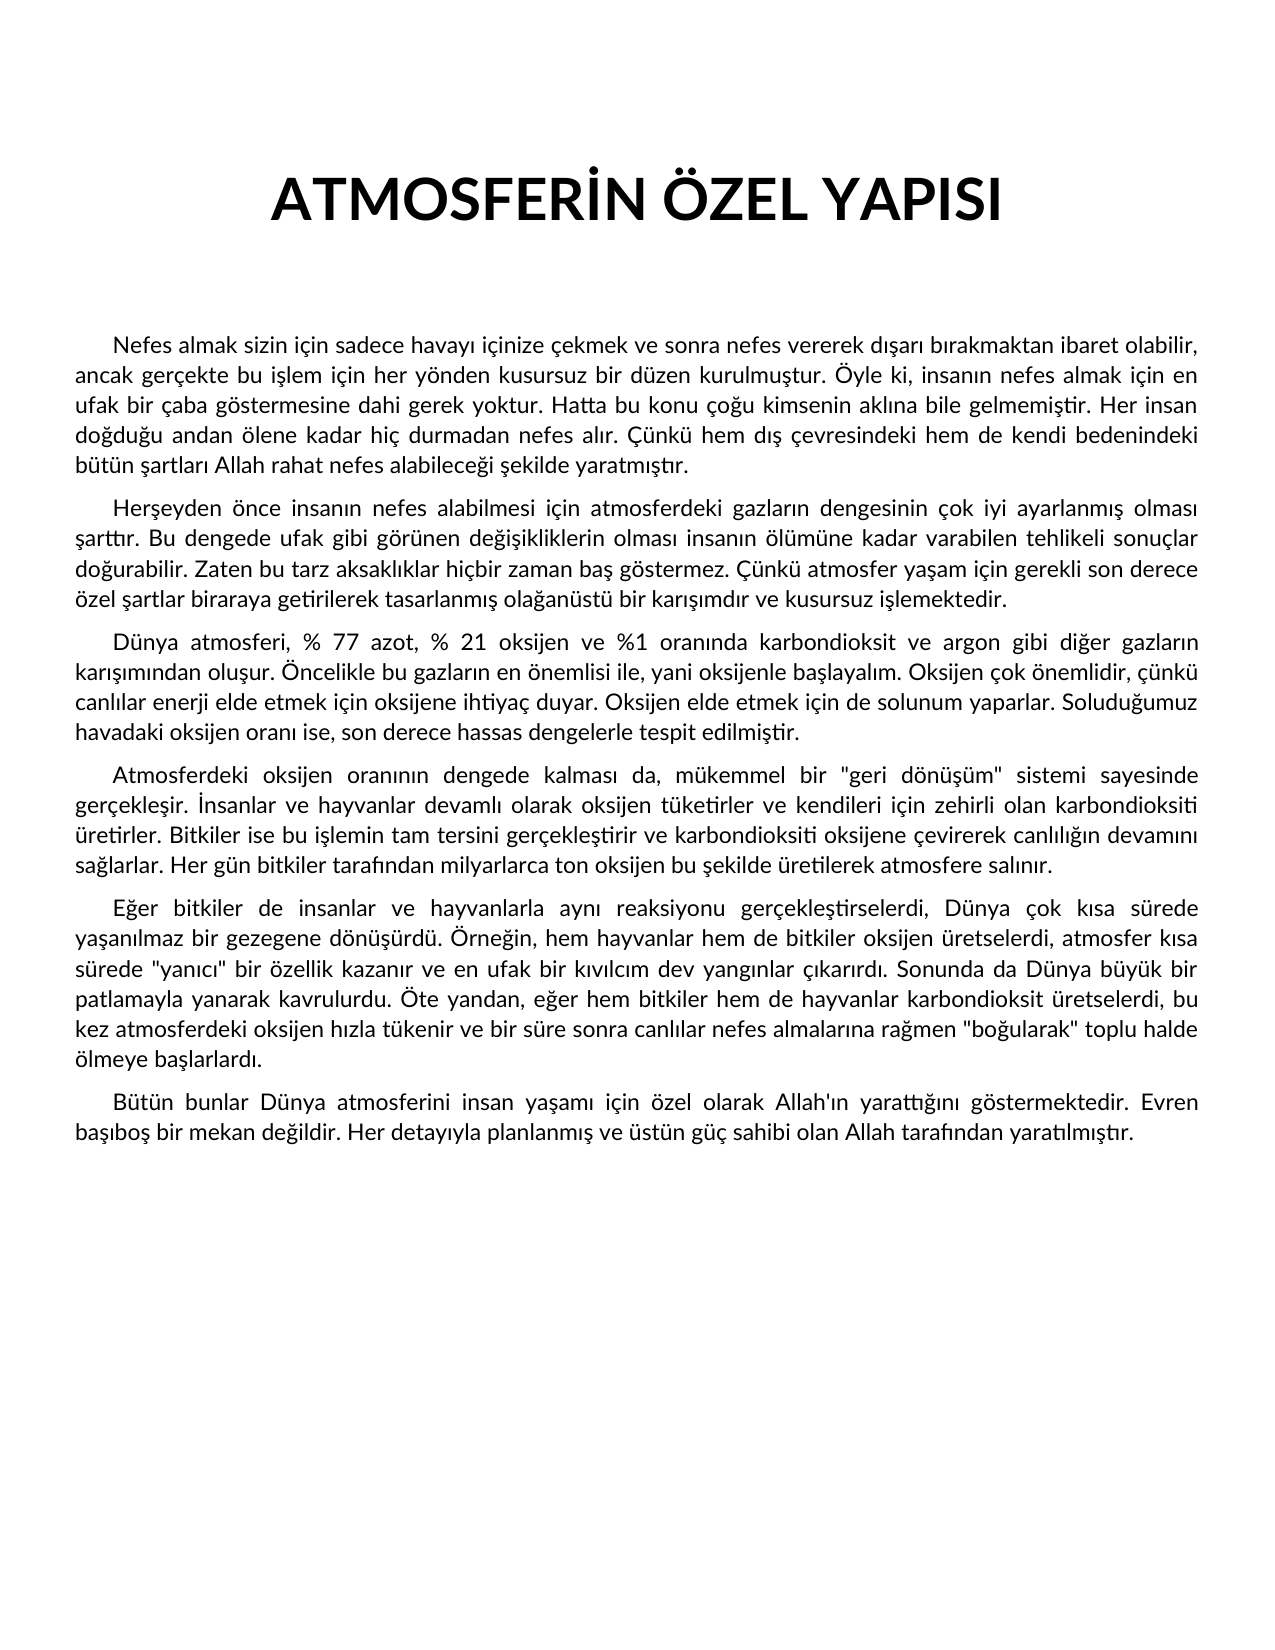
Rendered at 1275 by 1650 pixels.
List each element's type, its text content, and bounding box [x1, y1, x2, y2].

text Herşeyden önce insanın nefes alabilmesi için atmosferdeki gazların dengesinin çok iyi ayarlanmış olması şarttır. Bu dengede ufak gibi görünen değişikliklerin olması insanın ölümüne kadar varabilen tehlikeli sonuçlar doğurabilir. Zaten bu tarz aksaklıklar hiçbir zaman baş göstermez. Çünkü atmosfer yaşam için gerekli son derece özel şartlar biraraya getirilerek tasarlanmış olağanüstü bir karışımdır ve kusursuz işlemektedir. [75, 494, 1200, 612]
text Bütün bunlar Dünya atmosferini insan yaşamı için özel olarak Allah'ın yarattığını göstermektedir. Evren başıboş bir mekan değildir. Her detayıyla planlanmış ve üstün güç sahibi olan Allah tarafından yaratılmıştır. [75, 1088, 1200, 1145]
text Eğer bitkiler de insanlar ve hayvanlarla aynı reaksiyonu gerçekleştirselerdi, Dünya çok kısa sürede yaşanılmaz bir gezegene dönüşürdü. Örneğin, hem hayvanlar hem de bitkiler oksijen üretselerdi, atmosfer kısa sürede "yanıcı" bir özellik kazanır ve en ufak bir kıvılcım dev yangınlar çıkarırdı. Sonunda da Dünya büyük bir patlamayla yanarak kavrulurdu. Öte yandan, eğer hem bitkiler hem de hayvanlar karbondioksit üretselerdi, bu kez atmosferdeki oksijen hızla tükenir ve bir süre sonra canlılar nefes almalarına rağmen "boğularak" toplu halde ölmeye başlarlardı. [75, 894, 1200, 1072]
text Nefes almak sizin için sadece havayı içinize çekmek ve sonra nefes vererek dışarı bırakmaktan ibaret olabilir, ancak gerçekte bu işlem için her yönden kusursuz bir düzen kurulmuştur. Öyle ki, insanın nefes almak için en ufak bir çaba göstermesine dahi gerek yoktur. Hatta bu konu çoğu kimsenin aklına bile gelmemiştir. Her insan doğduğu andan ölene kadar hiç durmadan nefes alır. Çünkü hem dış çevresindeki hem de kendi bedenindeki bütün şartları Allah rahat nefes alabileceği şekilde yaratmıştır. [75, 330, 1200, 479]
text Atmosferdeki oksijen oranının dengede kalması da, mükemmel bir "geri dönüşüm" sistemi sayesinde gerçekleşir. İnsanlar ve hayvanlar devamlı olarak oksijen tüketirler ve kendileri için zehirli olan karbondioksiti üretirler. Bitkiler ise bu işlemin tam tersini gerçekleştirir ve karbondioksiti oksijene çevirerek canlılığın devamını sağlarlar. Her gün bitkiler tarafından milyarlarca ton oksijen bu şekilde üretilerek atmosfere salınır. [75, 761, 1200, 879]
subtitle ATMOSFERİN ÖZEL YAPISI [75, 162, 1200, 232]
text Dünya atmosferi, % 77 azot, % 21 oksijen ve %1 oranında karbondioksit ve argon gibi diğer gazların karışımından oluşur. Öncelikle bu gazların en önemlisi ile, yani oksijenle başlayalım. Oksijen çok önemlidir, çünkü canlılar enerji elde etmek için oksijene ihtiyaç duyar. Oksijen elde etmek için de solunum yaparlar. Soluduğumuz havadaki oksijen oranı ise, son derece hassas dengelerle tespit edilmiştir. [75, 627, 1200, 745]
